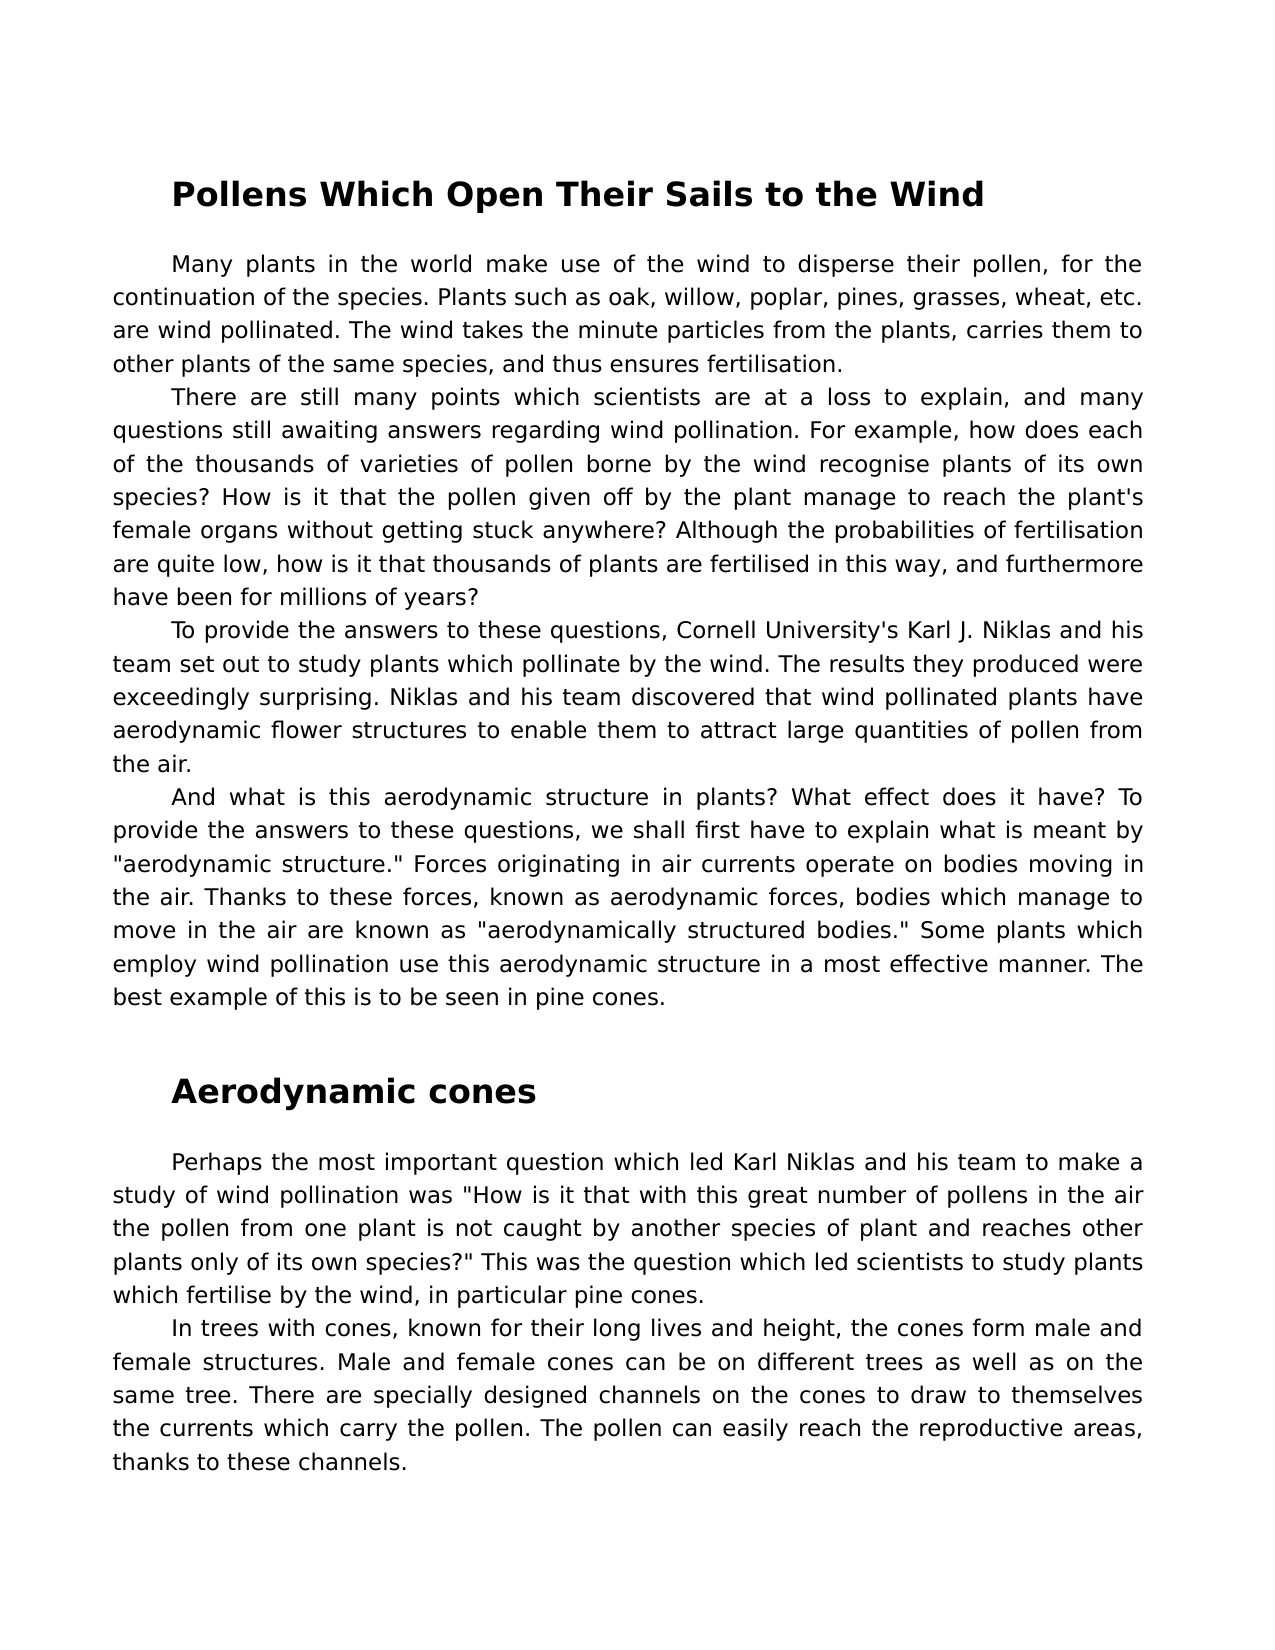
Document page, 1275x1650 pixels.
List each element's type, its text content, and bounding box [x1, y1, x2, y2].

text In trees with cones, known for their long lives and height, the cones form male and female structures. Male and female cones can be on different trees as well as on the same tree. There are specially designed channels on the cones to draw to themselves the currents which carry the pollen. The pollen can easily reach the reproductive areas, thanks to these channels. [112, 1310, 1145, 1477]
text Many plants in the world make use of the wind to disperse their pollen, for the continuation of the species. Plants such as oak, willow, poplar, pines, grasses, wheat, etc. are wind pollinated. The wind takes the minute particles from the plants, carries them to other plants of the same species, and thus ensures fertilisation. [112, 246, 1145, 379]
text To provide the answers to these questions, Cornell University's Karl J. Niklas and his team set out to study plants which pollinate by the wind. The results they produced were exceedingly surprising. Niklas and his team discovered that wind pollinated plants have aerodynamic flower structures to enable them to attract large quantities of pollen from the air. [112, 612, 1145, 779]
text Perhaps the most important question which led Karl Niklas and his team to make a study of wind pollination was "How is it that with this great number of pollens in the air the pollen from one plant is not caught by another species of plant and reaches other plants only of its own species?" This was the question which led scientists to study plants which fertilise by the wind, in particular pine cones. [112, 1143, 1145, 1310]
text There are still many points which scientists are at a loss to explain, and many questions still awaiting answers regarding wind pollination. For example, how does each of the thousands of varieties of pollen borne by the wind recognise plants of its own species? How is it that the pollen given off by the plant manage to reach the plant's female organs without getting stuck anywhere? Although the probabilities of fertilisation are quite low, how is it that thousands of plants are fertilised in this way, and furthermore have been for millions of years? [112, 379, 1145, 612]
text And what is this aerodynamic structure in plants? What effect does it have? To provide the answers to these questions, we shall first have to explain what is meant by "aerodynamic structure." Forces originating in air currents operate on bodies moving in the air. Thanks to these forces, known as aerodynamic forces, bodies which manage to move in the air are known as "aerodynamically structured bodies." Some plants which employ wind pollination use this aerodynamic structure in a most effective manner. The best example of this is to be seen in pine cones. [112, 779, 1145, 1012]
text Pollens Which Open Their Sails to the Wind [112, 181, 1145, 212]
text Aerodynamic cones [112, 1079, 1145, 1110]
